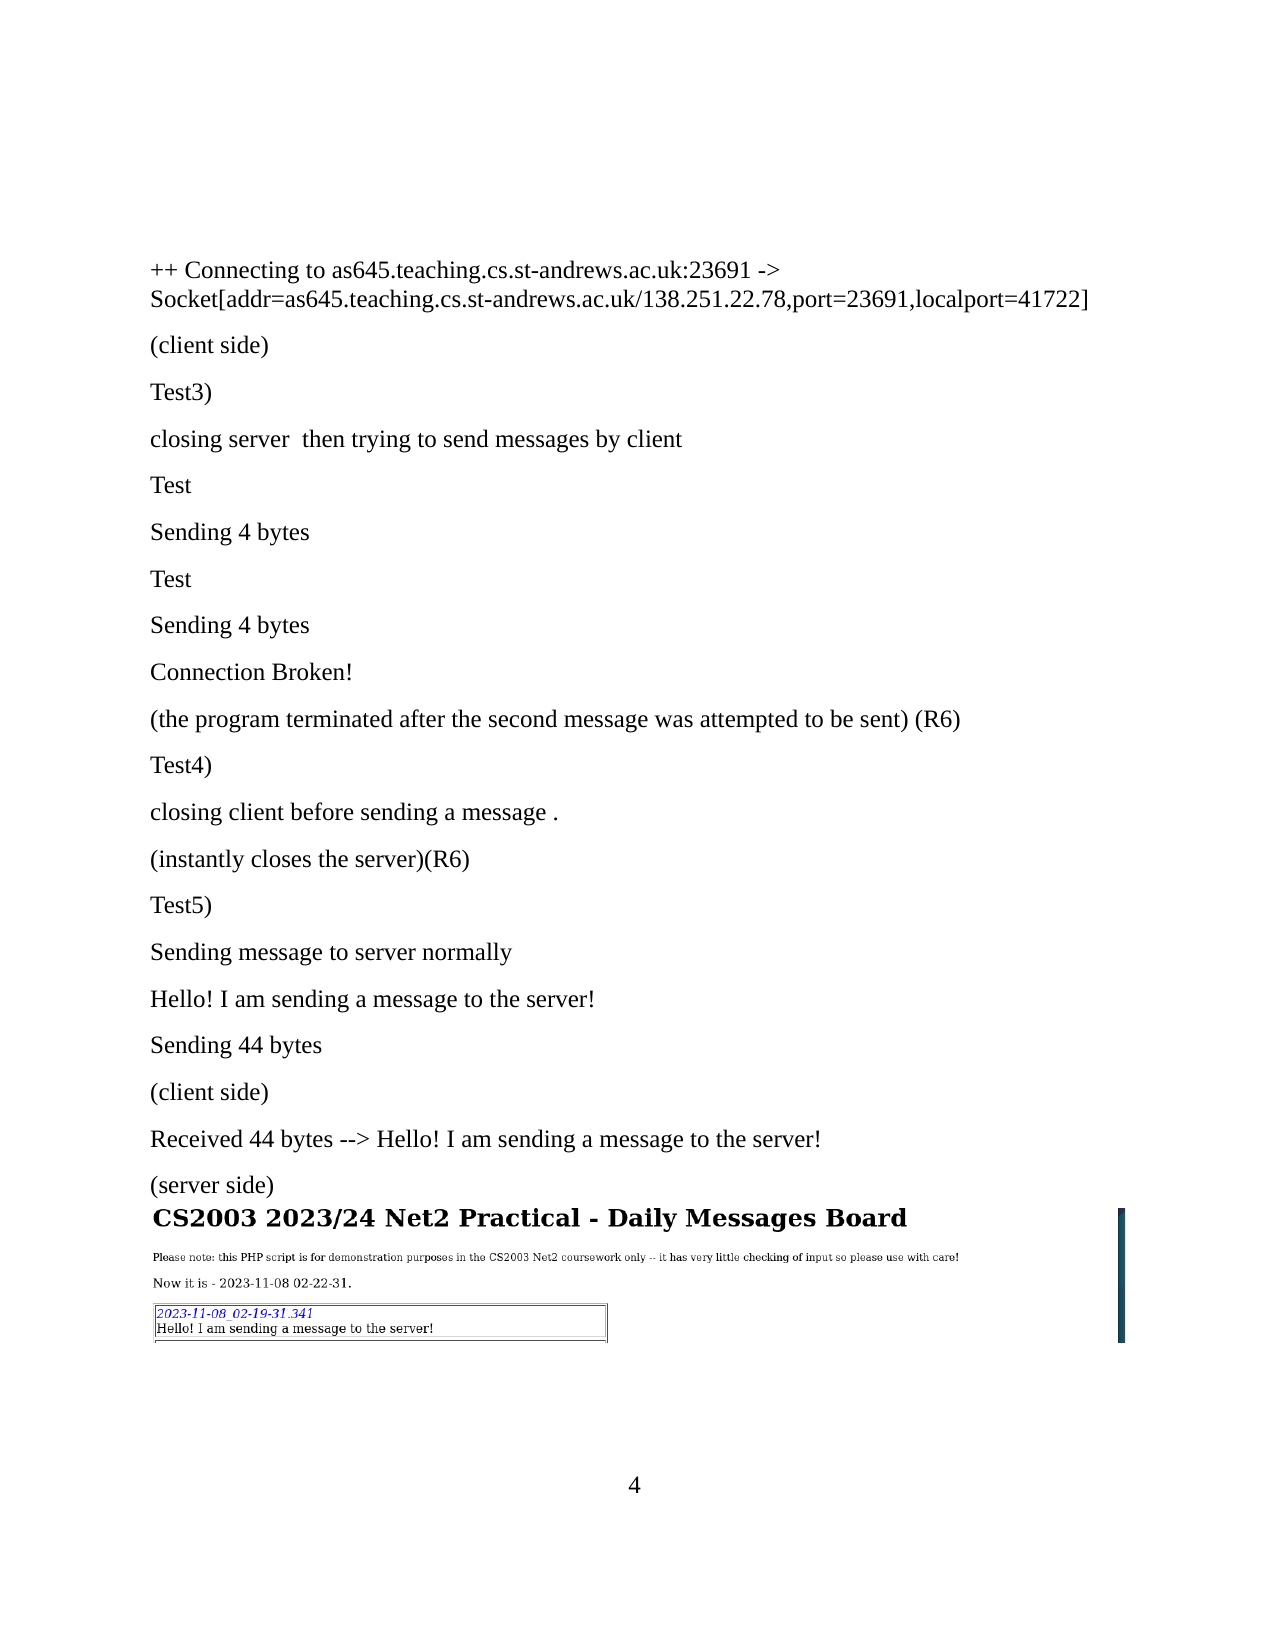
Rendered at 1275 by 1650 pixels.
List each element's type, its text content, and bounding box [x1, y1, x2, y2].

text (the program terminated after the second message was attempted to be sent) (R6) [150, 704, 1125, 732]
text Received 44 bytes --> Hello! I am sending a message to the server! [150, 1124, 1125, 1152]
text Test4) [150, 750, 1125, 779]
text (client side) [150, 330, 1125, 359]
text Connection Broken! [150, 657, 1125, 686]
text Test [150, 564, 1125, 592]
text Sending 4 bytes [150, 610, 1125, 639]
text Test3) [150, 377, 1125, 406]
text Sending message to server normally [150, 937, 1125, 966]
text closing client before sending a message . [150, 797, 1125, 826]
text (instantly closes the server)(R6) [150, 844, 1125, 872]
text Sending 4 bytes [150, 517, 1125, 546]
text Sending 44 bytes [150, 1030, 1125, 1059]
text (client side) [150, 1077, 1125, 1106]
picture [150, 1208, 1125, 1343]
text closing server then trying to send messages by client [150, 424, 1125, 452]
text Test [150, 470, 1125, 499]
text ++ Connecting to as645.teaching.cs.st-andrews.ac.uk:23691 -> Socket[addr=as645.teaching.cs.st-andrews.ac.uk/138.251.22.78,port=23691,localport=41722] [150, 255, 1125, 312]
text Test5) [150, 890, 1125, 919]
text (server side) [150, 1170, 1125, 1199]
text Hello! I am sending a message to the server! [150, 984, 1125, 1012]
